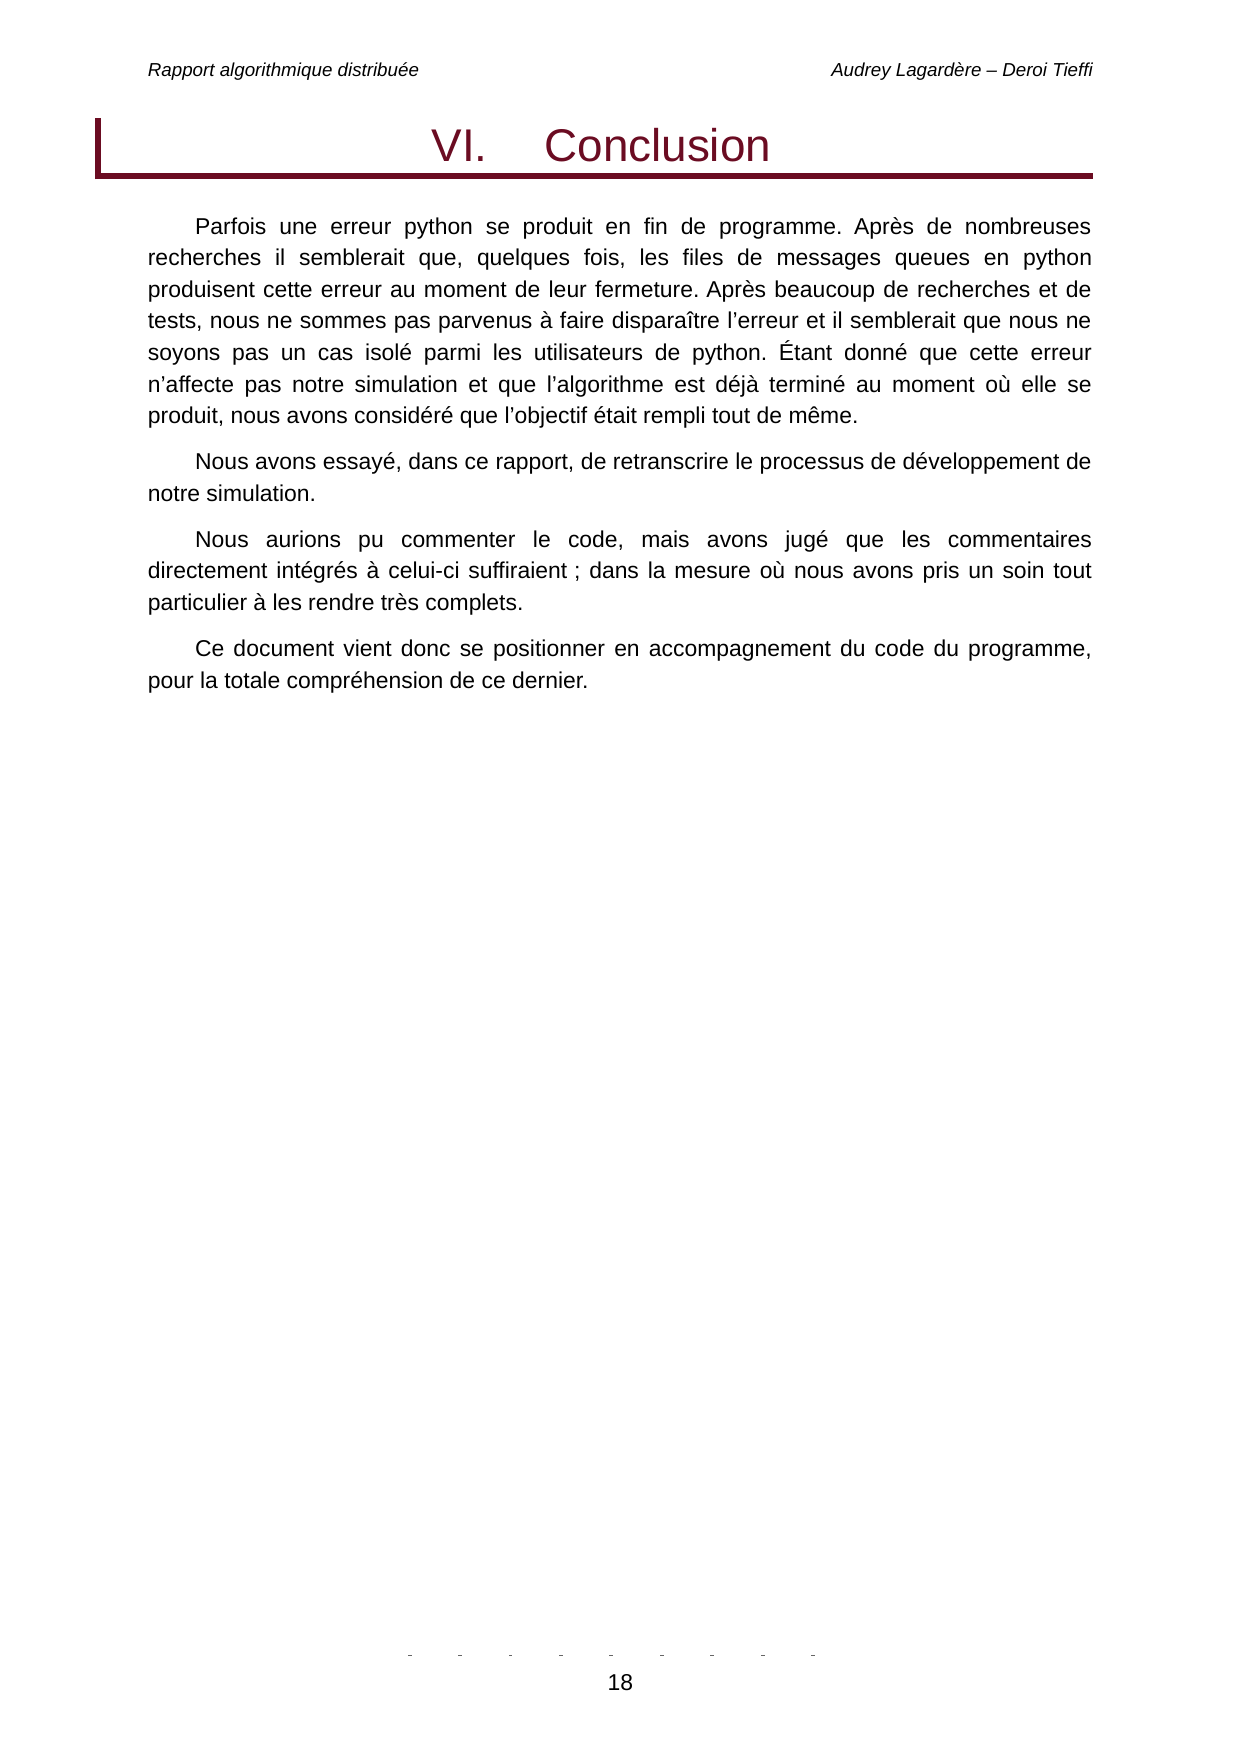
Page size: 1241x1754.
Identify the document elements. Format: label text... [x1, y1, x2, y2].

text Parfois une erreur python se produit en fin de programme. Après de nombreuses recherches il semblerait que, quelques fois, les files de messages queues en python produisent cette erreur au moment de leur fermeture. Après beaucoup de recherches et de tests, nous ne sommes pas parvenus à faire disparaître l’erreur et il semblerait que nous ne soyons pas un cas isolé parmi les utilisateurs de python. Étant donné que cette erreur n’affecte pas notre simulation et que l’algorithme est déjà terminé au moment où elle se produit, nous avons considéré que l’objectif était rempli tout de même. [148, 213, 1093, 428]
text Nous aurions pu commenter le code, mais avons jugé que les commentaires directement intégrés à celui-ci suffiraient ; dans la mesure où nous avons pris un soin tout particulier à les rendre très complets. [148, 526, 1093, 615]
subtitle Conclusion [101, 118, 1093, 173]
text Nous avons essayé, dans ce rapport, de retranscrire le processus de développement de notre simulation. [148, 448, 1093, 506]
text Ce document vient donc se positionner en accompagnement du code du programme, pour la totale compréhension de ce dernier. [148, 635, 1093, 693]
